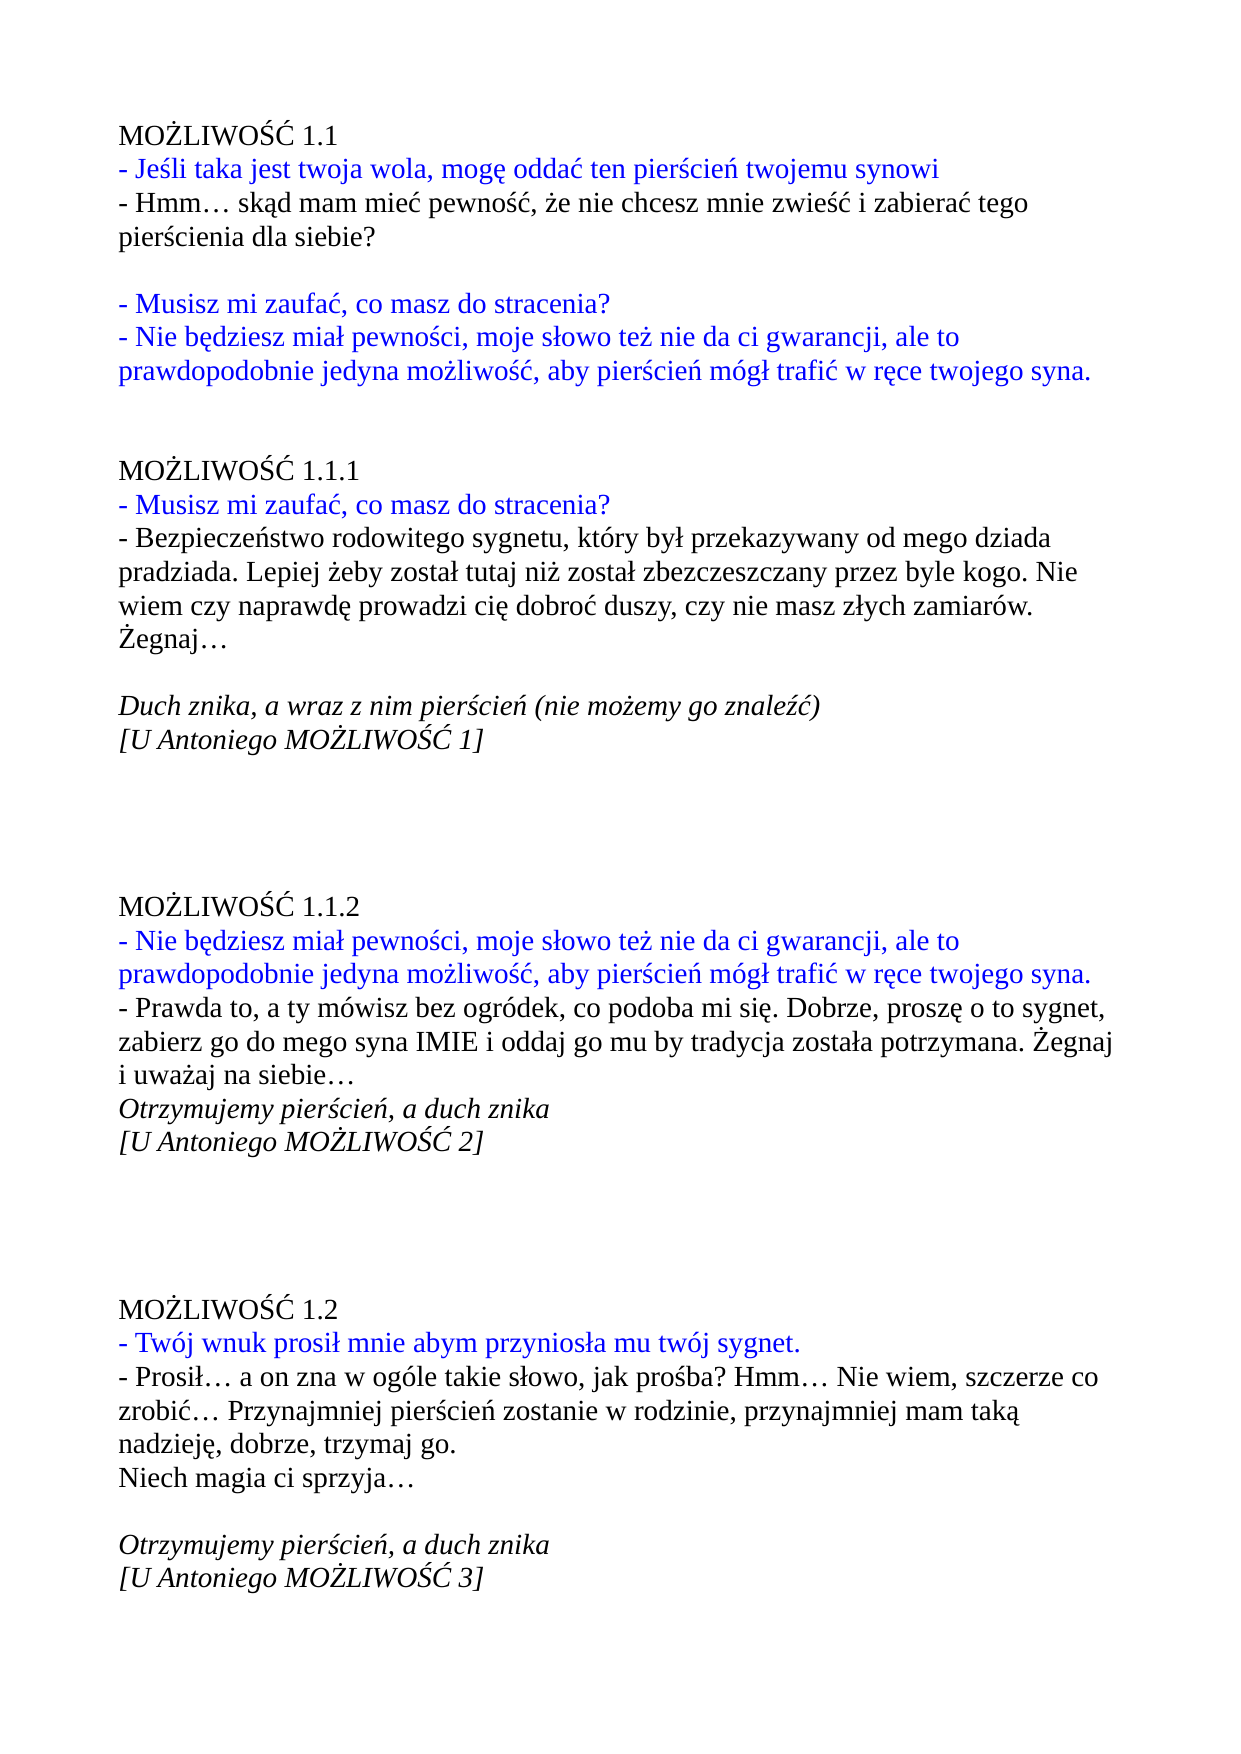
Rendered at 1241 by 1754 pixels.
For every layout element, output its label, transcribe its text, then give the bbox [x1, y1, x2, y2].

text - Prosił… a on zna w ogóle takie słowo, jak prośba? Hmm… Nie wiem, szczerze co zrobić… Przynajmniej pierścień zostanie w rodzinie, przynajmniej mam taką nadzieję, dobrze, trzymaj go. [118, 1359, 1122, 1460]
text - Musisz mi zaufać, co masz do stracenia? [118, 286, 1122, 319]
text - Twój wnuk prosił mnie abym przyniosła mu twój sygnet. [118, 1326, 1122, 1359]
text MOŻLIWOŚĆ 1.1.2 [118, 889, 1122, 923]
text MOŻLIWOŚĆ 1.1.1 [118, 453, 1122, 487]
text - Musisz mi zaufać, co masz do stracenia? [118, 487, 1122, 521]
text Otrzymujemy pierścień, a duch znika [118, 1527, 1122, 1560]
text MOŻLIWOŚĆ 1.2 [118, 1292, 1122, 1326]
text - Hmm… skąd mam mieć pewność, że nie chcesz mnie zwieść i zabierać tego pierścienia dla siebie? [118, 185, 1122, 252]
text [U Antoniego MOŻLIWOŚĆ 3] [118, 1560, 1122, 1594]
text Duch znika, a wraz z nim pierścień (nie możemy go znaleźć) [118, 688, 1122, 722]
text Otrzymujemy pierścień, a duch znika [118, 1091, 1122, 1124]
text - Nie będziesz miał pewności, moje słowo też nie da ci gwarancji, ale to prawdopodobnie jedyna możliwość, aby pierścień mógł trafić w ręce twojego syna. [118, 319, 1122, 386]
text - Prawda to, a ty mówisz bez ogródek, co podoba mi się. Dobrze, proszę o to sygnet, zabierz go do mego syna IMIE i oddaj go mu by tradycja została potrzymana. Żegnaj i uważaj na siebie… [118, 990, 1122, 1091]
text [U Antoniego MOŻLIWOŚĆ 1] [118, 722, 1122, 755]
text MOŻLIWOŚĆ 1.1 [118, 118, 1122, 152]
text - Jeśli taka jest twoja wola, mogę oddać ten pierścień twojemu synowi [118, 152, 1122, 185]
text - Nie będziesz miał pewności, moje słowo też nie da ci gwarancji, ale to prawdopodobnie jedyna możliwość, aby pierścień mógł trafić w ręce twojego syna. [118, 923, 1122, 990]
text Niech magia ci sprzyja… [118, 1460, 1122, 1493]
text [U Antoniego MOŻLIWOŚĆ 2] [118, 1124, 1122, 1158]
text - Bezpieczeństwo rodowitego sygnetu, który był przekazywany od mego dziada pradziada. Lepiej żeby został tutaj niż został zbezczeszczany przez byle kogo. Nie wiem czy naprawdę prowadzi cię dobroć duszy, czy nie masz złych zamiarów. Żegnaj… [118, 521, 1122, 655]
